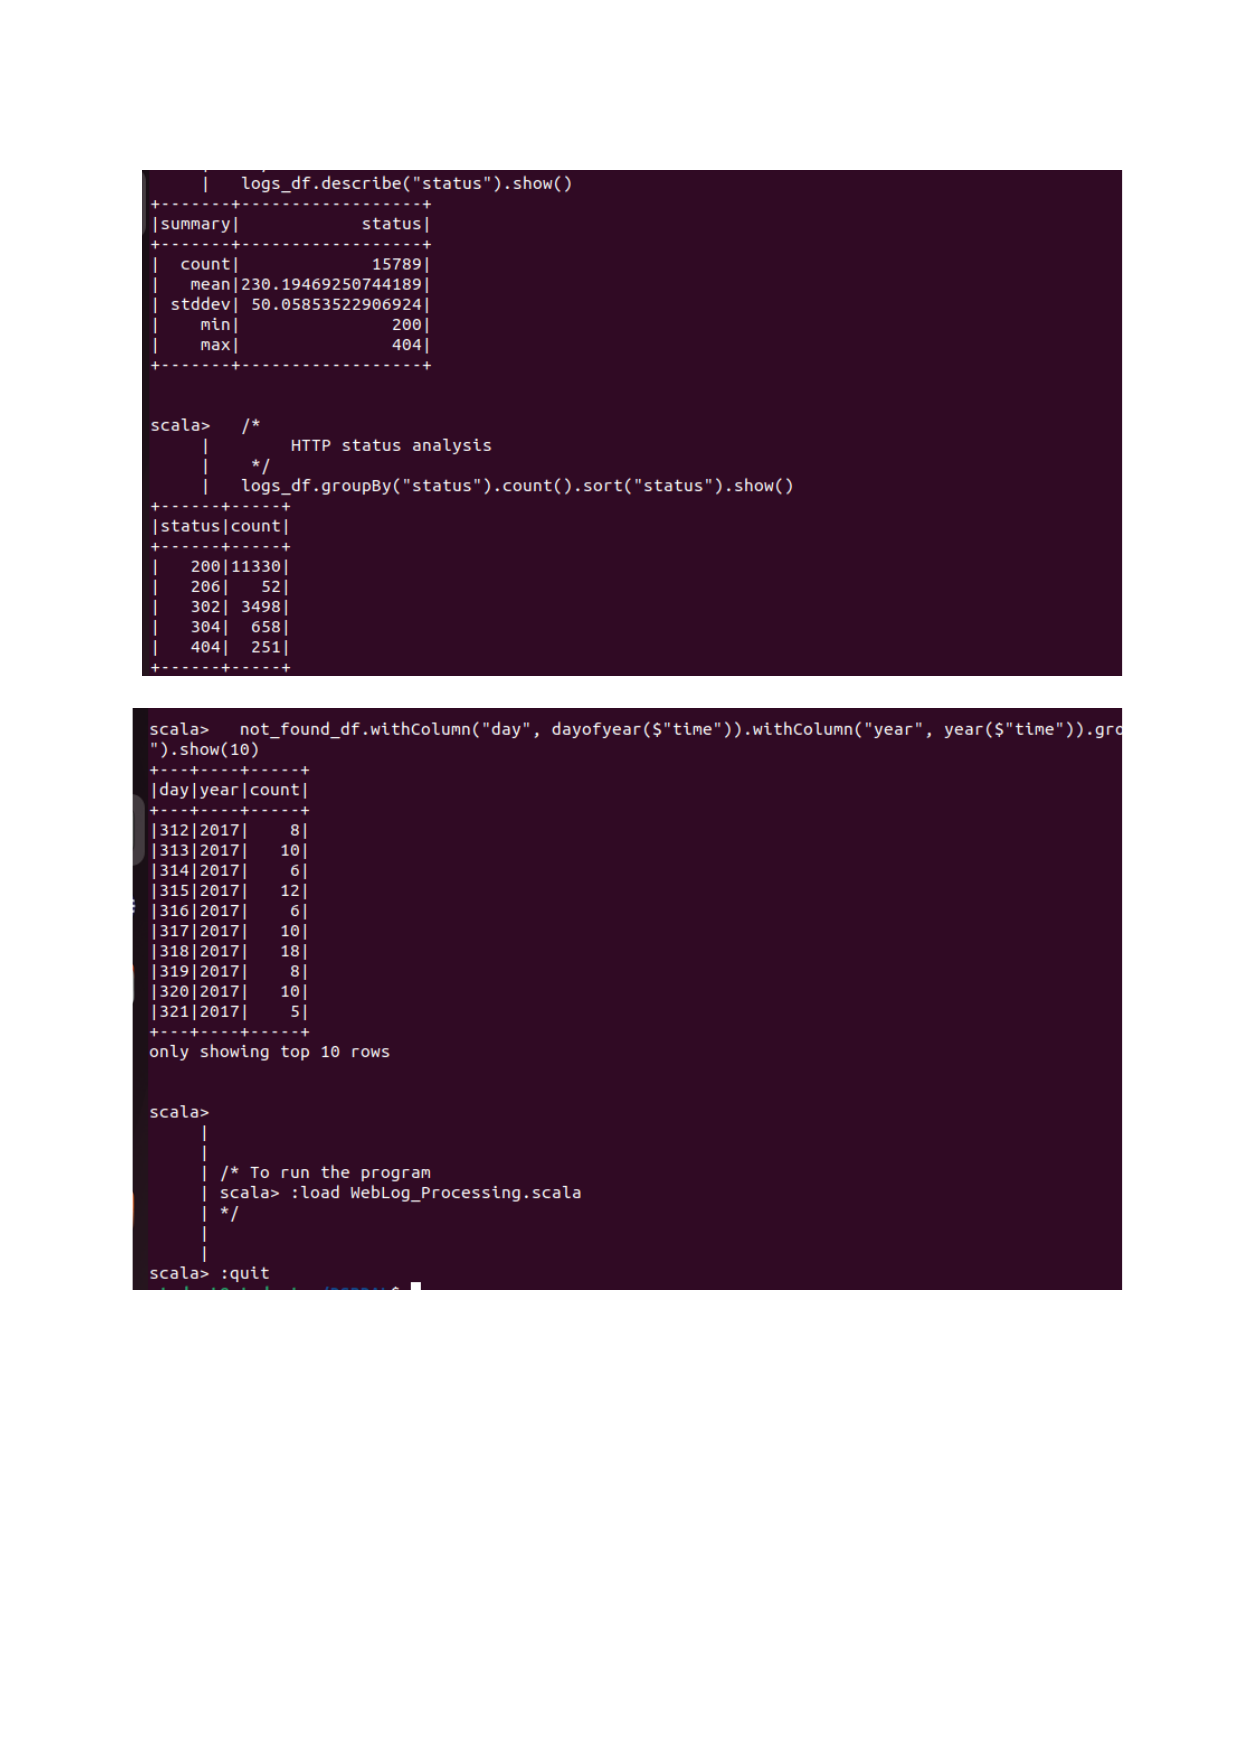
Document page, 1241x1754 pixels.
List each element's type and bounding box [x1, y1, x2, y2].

picture [132, 708, 1123, 1290]
picture [142, 170, 1123, 676]
